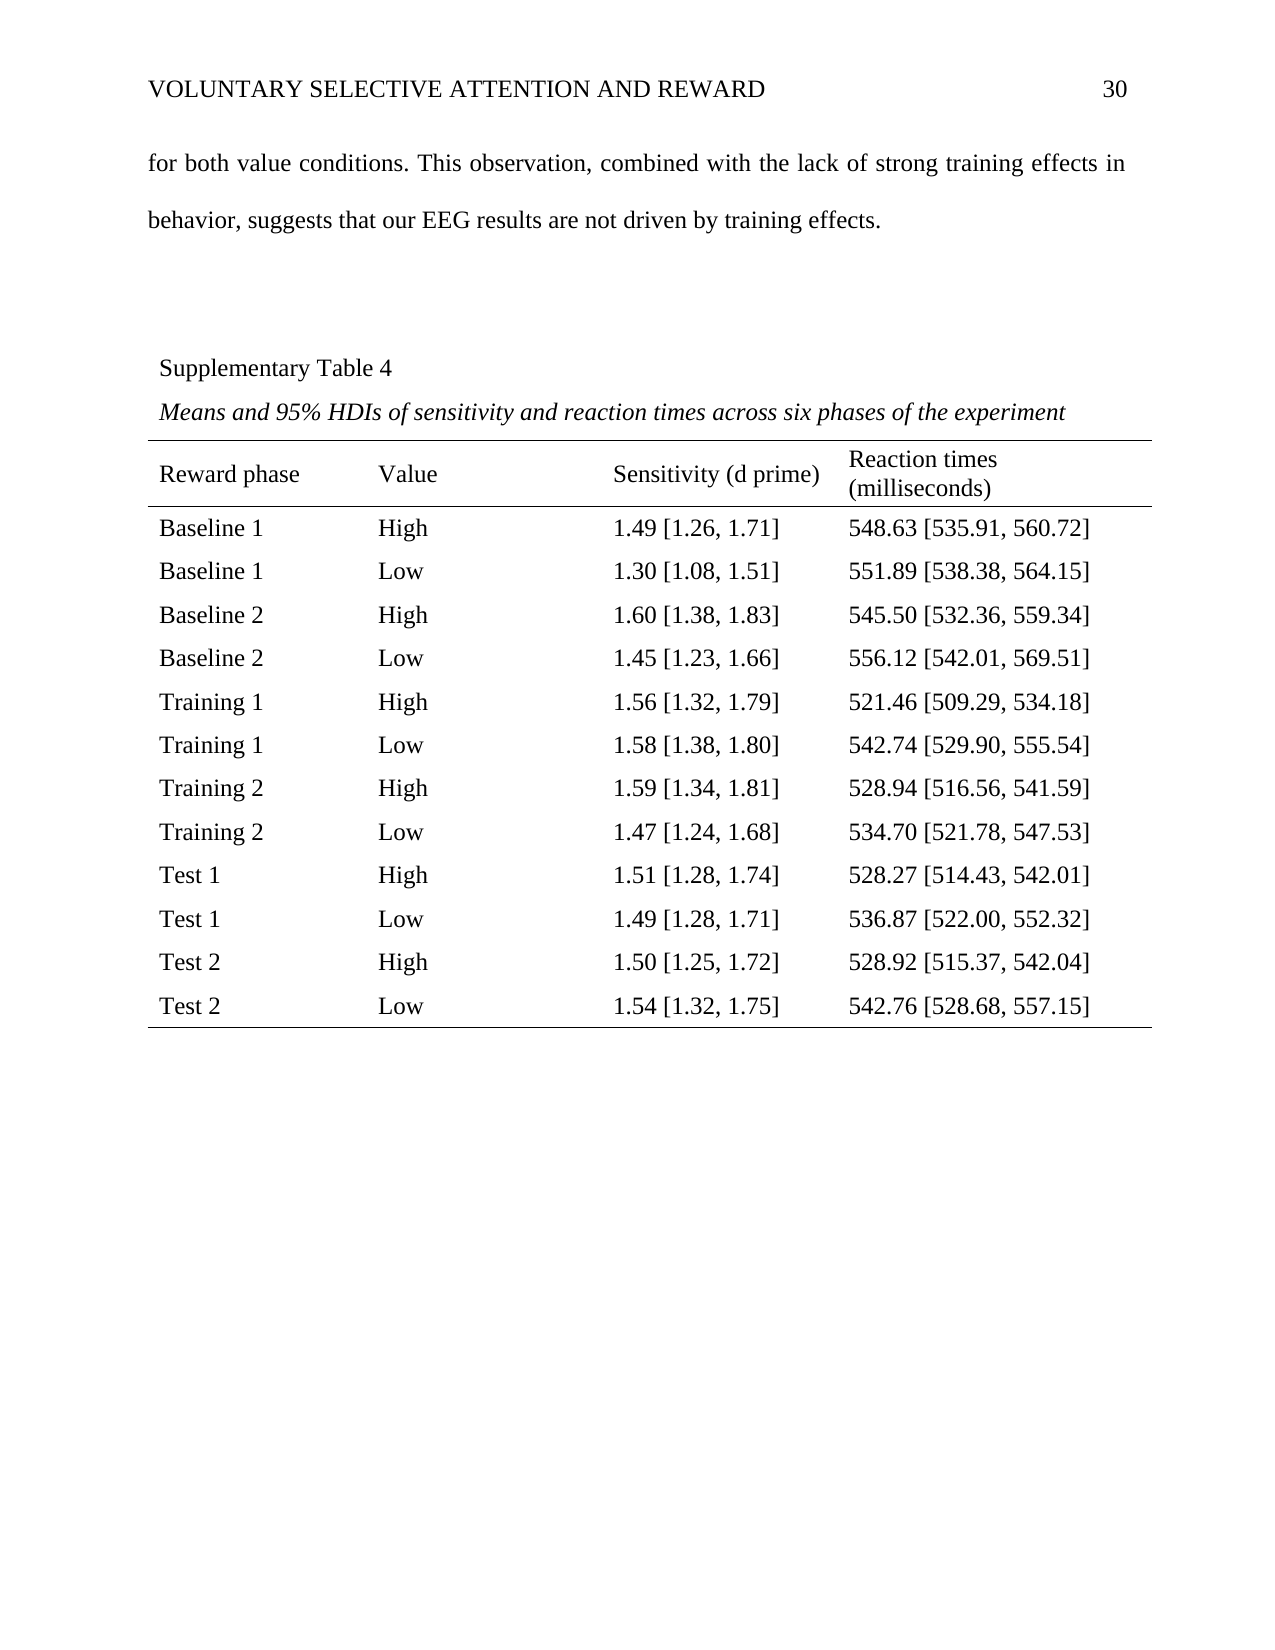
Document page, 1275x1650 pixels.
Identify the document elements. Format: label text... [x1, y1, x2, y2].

table_cell 1.30 [1.08, 1.51] [602, 549, 837, 592]
table_cell Low [367, 636, 602, 679]
table_cell 521.46 [509.29, 534.18] [837, 679, 1152, 723]
table_cell 548.63 [535.91, 560.72] [837, 507, 1152, 549]
table_cell High [367, 853, 602, 897]
table_cell 551.89 [538.38, 564.15] [837, 549, 1152, 592]
table_cell 1.49 [1.28, 1.71] [602, 897, 837, 940]
table_cell 542.76 [528.68, 557.15] [837, 984, 1152, 1027]
table_cell 1.51 [1.28, 1.74] [602, 853, 837, 897]
table_cell Reaction times (milliseconds) [837, 441, 1152, 506]
table_cell 534.70 [521.78, 547.53] [837, 810, 1152, 853]
table_cell 1.58 [1.38, 1.80] [602, 723, 837, 766]
table_cell Baseline 2 [148, 593, 367, 636]
table_cell High [367, 679, 602, 723]
table_cell 542.74 [529.90, 555.54] [837, 723, 1152, 766]
table_cell High [367, 593, 602, 636]
table_cell Sensitivity (d prime) [602, 441, 837, 506]
table_cell Low [367, 897, 602, 940]
table_cell 1.60 [1.38, 1.83] [602, 593, 837, 636]
table_cell 1.49 [1.26, 1.71] [602, 507, 837, 549]
table_cell 536.87 [522.00, 552.32] [837, 897, 1152, 940]
table_cell High [367, 940, 602, 983]
table_cell Low [367, 549, 602, 592]
text for both value conditions. This observation, combined with the lack of strong training effects in behavior, suggests that our EEG results are not driven by training effects. [148, 148, 1127, 234]
table_cell 545.50 [532.36, 559.34] [837, 593, 1152, 636]
table_cell Test 1 [148, 897, 367, 940]
table_cell Low [367, 810, 602, 853]
table_cell High [367, 766, 602, 810]
table_cell 1.47 [1.24, 1.68] [602, 810, 837, 853]
table_cell 1.54 [1.32, 1.75] [602, 984, 837, 1027]
table_cell 556.12 [542.01, 569.51] [837, 636, 1152, 679]
table_cell Reward phase [148, 441, 367, 506]
table_cell 528.92 [515.37, 542.04] [837, 940, 1152, 983]
table_cell Low [367, 723, 602, 766]
table_cell 528.27 [514.43, 542.01] [837, 853, 1152, 897]
table_cell Baseline 1 [148, 507, 367, 549]
table_cell Baseline 2 [148, 636, 367, 679]
table_cell 1.50 [1.25, 1.72] [602, 940, 837, 983]
table_cell Test 1 [148, 853, 367, 897]
table_cell Training 2 [148, 766, 367, 810]
table_header Supplementary Table 4 Means and 95% HDIs of sensitivity and reaction times across six phases of the experiment [148, 354, 1152, 439]
table_cell Value [367, 441, 602, 506]
table_cell Training 1 [148, 679, 367, 723]
table_cell Low [367, 984, 602, 1027]
table_cell Test 2 [148, 984, 367, 1027]
table_cell 1.56 [1.32, 1.79] [602, 679, 837, 723]
table_cell Test 2 [148, 940, 367, 983]
table_cell 528.94 [516.56, 541.59] [837, 766, 1152, 810]
table_cell 1.59 [1.34, 1.81] [602, 766, 837, 810]
table_cell Training 2 [148, 810, 367, 853]
table_cell 1.45 [1.23, 1.66] [602, 636, 837, 679]
table_cell Training 1 [148, 723, 367, 766]
table_cell High [367, 507, 602, 549]
table_cell Baseline 1 [148, 549, 367, 592]
